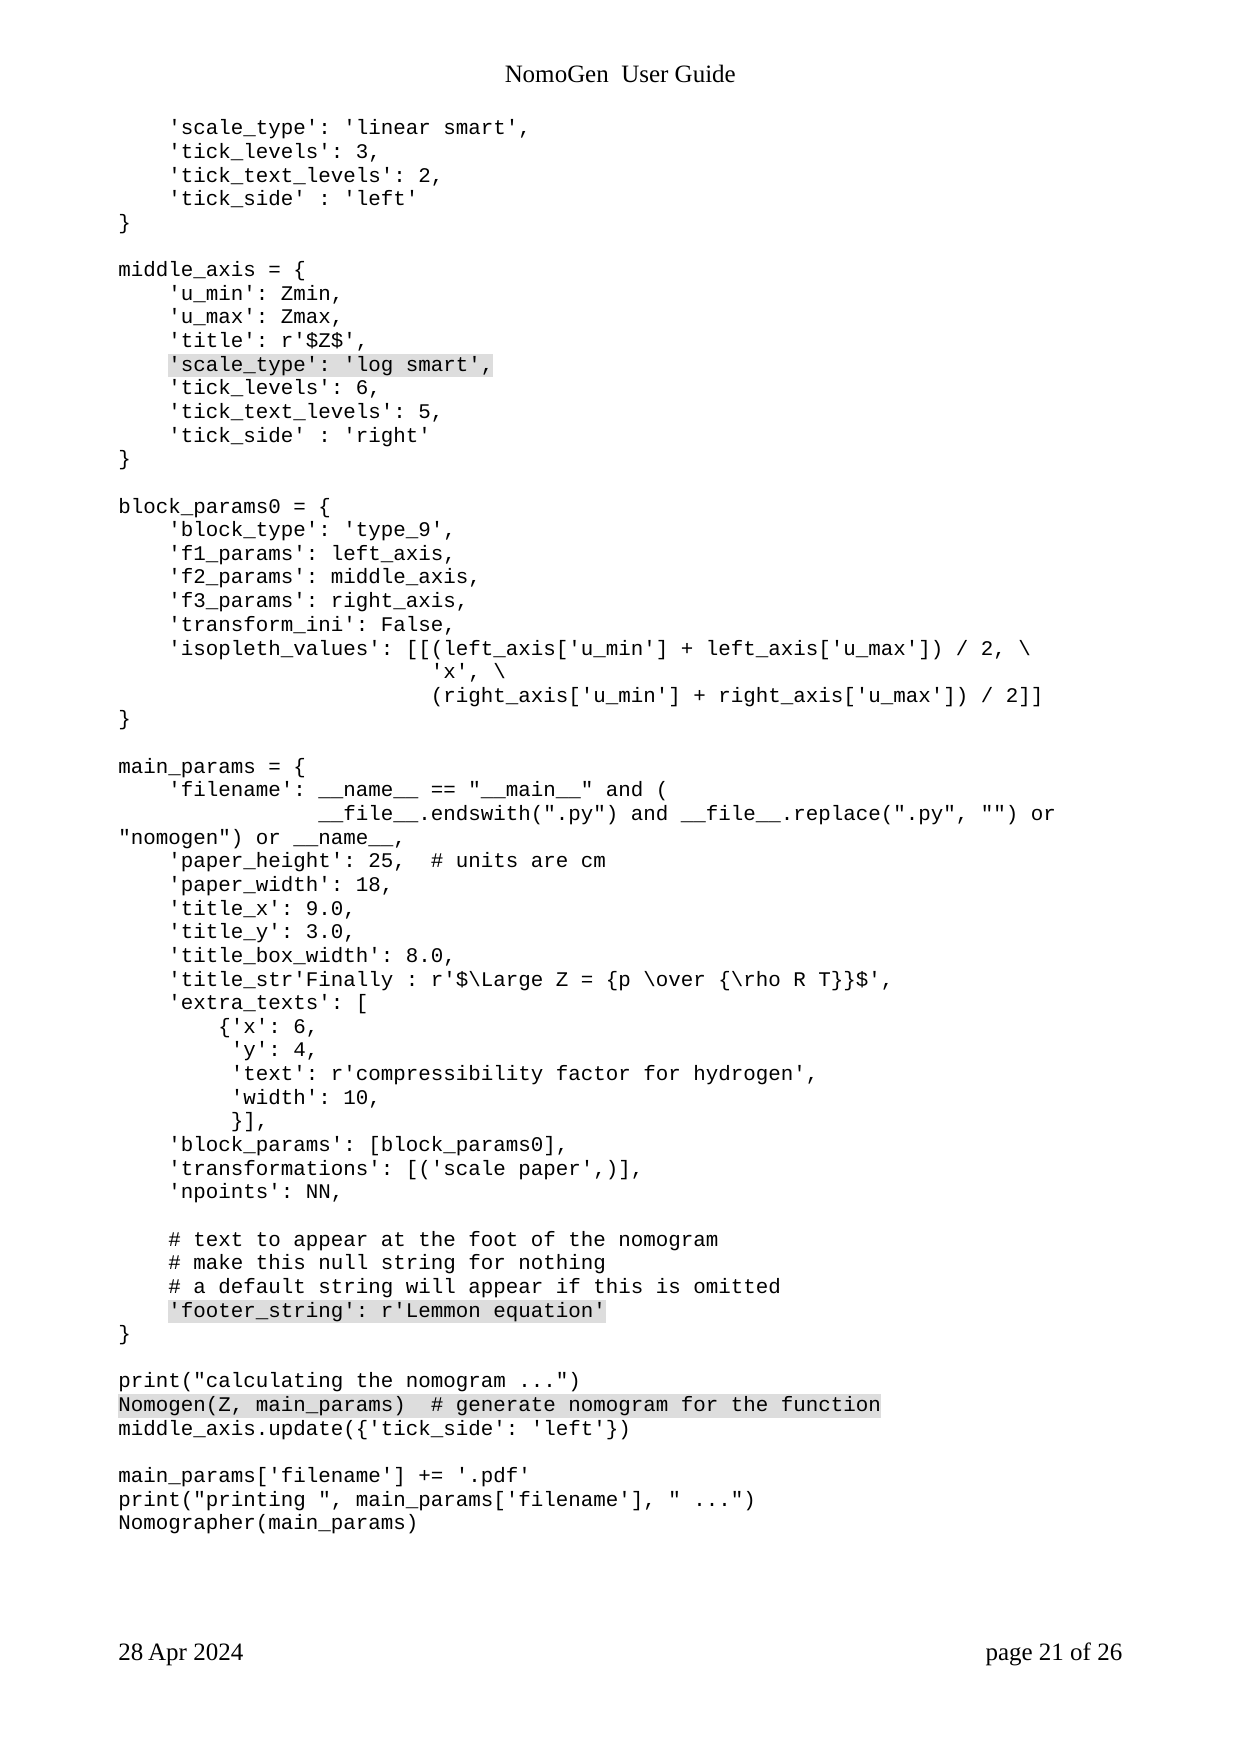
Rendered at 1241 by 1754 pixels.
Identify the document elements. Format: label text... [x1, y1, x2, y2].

text 'title': r'$Z$', [118, 330, 1122, 354]
text 'f2_params': middle_axis, [118, 567, 1122, 590]
text 'tick_side' : 'left' [118, 188, 1122, 212]
text 'title_y': 3.0, [118, 921, 1122, 945]
text (right_axis['u_min'] + right_axis['u_max']) / 2]] [118, 685, 1122, 708]
text 'scale_type': 'log smart', [118, 354, 1122, 377]
text __file__.endswith(".py") and __file__.replace(".py", "") or "nomogen") or __name__, [118, 803, 1122, 850]
text 'u_min': Zmin, [118, 283, 1122, 306]
text {'x': 6, [118, 1016, 1122, 1039]
text print("printing ", main_params['filename'], " ...") [118, 1489, 1122, 1512]
text 'tick_levels': 6, [118, 377, 1122, 401]
text } [118, 708, 1122, 732]
text 'block_type': 'type_9', [118, 519, 1122, 543]
text 'tick_side' : 'right' [118, 425, 1122, 448]
text 'filename': __name__ == "__main__" and ( [118, 779, 1122, 803]
text middle_axis = { [118, 259, 1122, 283]
text Nomographer(main_params) [118, 1512, 1122, 1536]
text }], [118, 1110, 1122, 1134]
text main_params['filename'] += '.pdf' [118, 1465, 1122, 1489]
text 'paper_width': 18, [118, 874, 1122, 898]
text 'f1_params': left_axis, [118, 543, 1122, 567]
text 'tick_text_levels': 5, [118, 401, 1122, 425]
text 'y': 4, [118, 1039, 1122, 1063]
text 'text': r'compressibility factor for hydrogen', [118, 1063, 1122, 1087]
text 'title_box_width': 8.0, [118, 945, 1122, 968]
text 'f3_params': right_axis, [118, 590, 1122, 614]
text 'title_str'Finally : r'$\Large Z = {p \over {\rho R T}}$', [118, 968, 1122, 992]
text 'title_x': 9.0, [118, 898, 1122, 921]
text print("calculating the nomogram ...") [118, 1371, 1122, 1394]
text } [118, 1323, 1122, 1347]
text } [118, 212, 1122, 236]
text # text to appear at the foot of the nomogram [118, 1229, 1122, 1252]
text 'u_max': Zmax, [118, 306, 1122, 330]
text # make this null string for nothing [118, 1252, 1122, 1276]
text 'width': 10, [118, 1087, 1122, 1110]
text 'transformations': [('scale paper',)], [118, 1158, 1122, 1181]
text 'tick_levels': 3, [118, 141, 1122, 164]
text Nomogen(Z, main_params) # generate nomogram for the function [118, 1394, 1122, 1418]
text 'transform_ini': False, [118, 614, 1122, 637]
text 'isopleth_values': [[(left_axis['u_min'] + left_axis['u_max']) / 2, \ [118, 637, 1122, 661]
text main_params = { [118, 756, 1122, 779]
text 'block_params': [block_params0], [118, 1134, 1122, 1158]
text 'extra_texts': [ [118, 992, 1122, 1016]
text } [118, 448, 1122, 472]
text 'paper_height': 25, # units are cm [118, 850, 1122, 874]
text 'npoints': NN, [118, 1181, 1122, 1205]
text 'x', \ [118, 661, 1122, 685]
text 'footer_string': r'Lemmon equation' [118, 1299, 1122, 1323]
text middle_axis.update({'tick_side': 'left'}) [118, 1418, 1122, 1441]
text 'tick_text_levels': 2, [118, 164, 1122, 188]
text 'scale_type': 'linear smart', [118, 117, 1122, 141]
text # a default string will appear if this is omitted [118, 1276, 1122, 1299]
text block_params0 = { [118, 496, 1122, 519]
